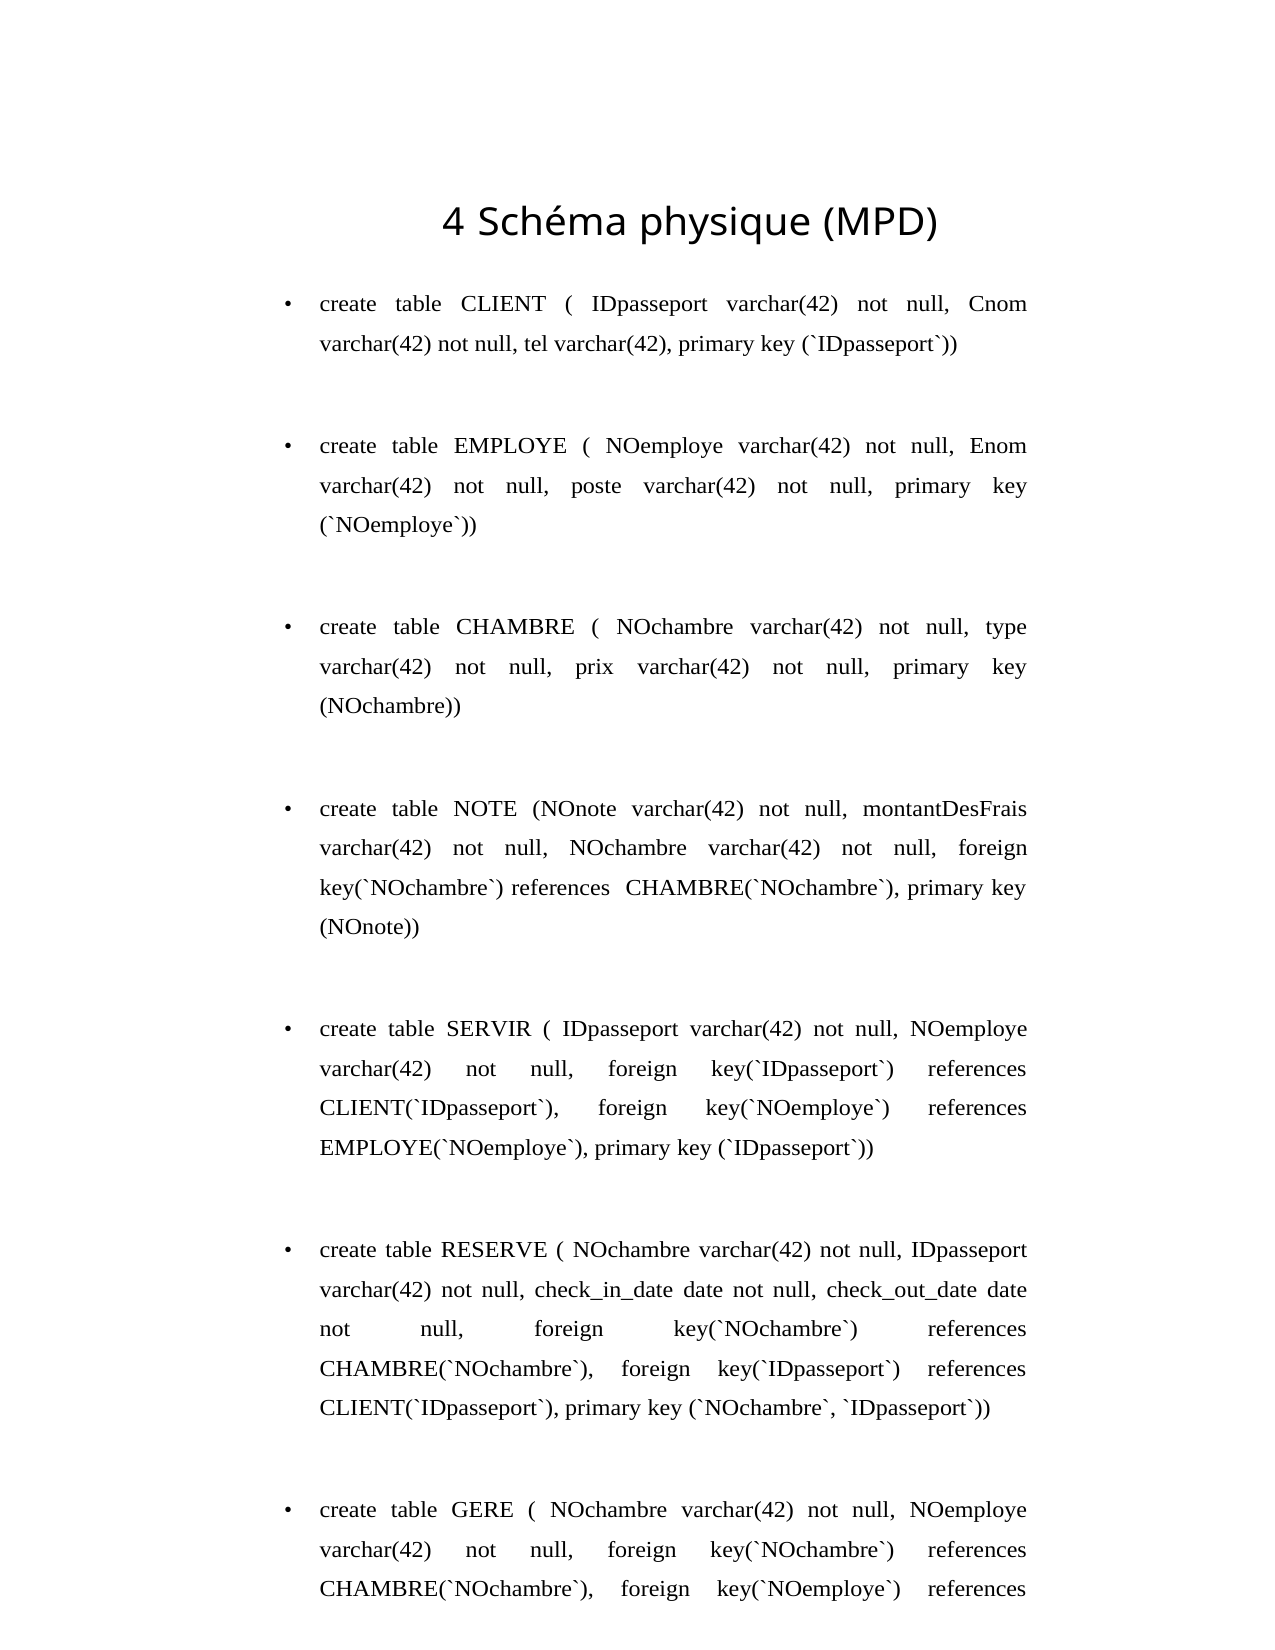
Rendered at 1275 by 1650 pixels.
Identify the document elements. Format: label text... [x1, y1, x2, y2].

subtitle Schéma physique (MPD) [284, 194, 1096, 246]
list create table CLIENT ( IDpasseport varchar(42) not null, Cnom varchar(42) not null, tel varchar(42), primary key (`IDpasseport`)) [284, 290, 1027, 356]
list create table SERVIR ( IDpasseport varchar(42) not null, NOemploye varchar(42) not null, foreign key(`IDpasseport`) references CLIENT(`IDpasseport`), foreign key(`NOemploye`) references EMPLOYE(`NOemploye`), primary key (`IDpasseport`)) [284, 1015, 1027, 1160]
list create table NOTE (NOnote varchar(42) not null, montantDesFrais varchar(42) not null, NOchambre varchar(42) not null, foreign key(`NOchambre`) references CHAMBRE(`NOchambre`), primary key (NOnote)) [284, 795, 1027, 939]
list create table CHAMBRE ( NOchambre varchar(42) not null, type varchar(42) not null, prix varchar(42) not null, primary key (NOchambre)) [284, 613, 1027, 719]
list create table RESERVE ( NOchambre varchar(42) not null, IDpasseport varchar(42) not null, check_in_date date not null, check_out_date date not null, foreign key(`NOchambre`) references CHAMBRE(`NOchambre`), foreign key(`IDpasseport`) references CLIENT(`IDpasseport`), primary key (`NOchambre`, `IDpasseport`)) [284, 1236, 1027, 1420]
list create table EMPLOYE ( NOemploye varchar(42) not null, Enom varchar(42) not null, poste varchar(42) not null, primary key (`NOemploye`)) [284, 432, 1027, 537]
list create table GERE ( NOchambre varchar(42) not null, NOemploye varchar(42) not null, foreign key(`NOchambre`) references CHAMBRE(`NOchambre`), foreign key(`NOemploye`) references [284, 1496, 1027, 1602]
